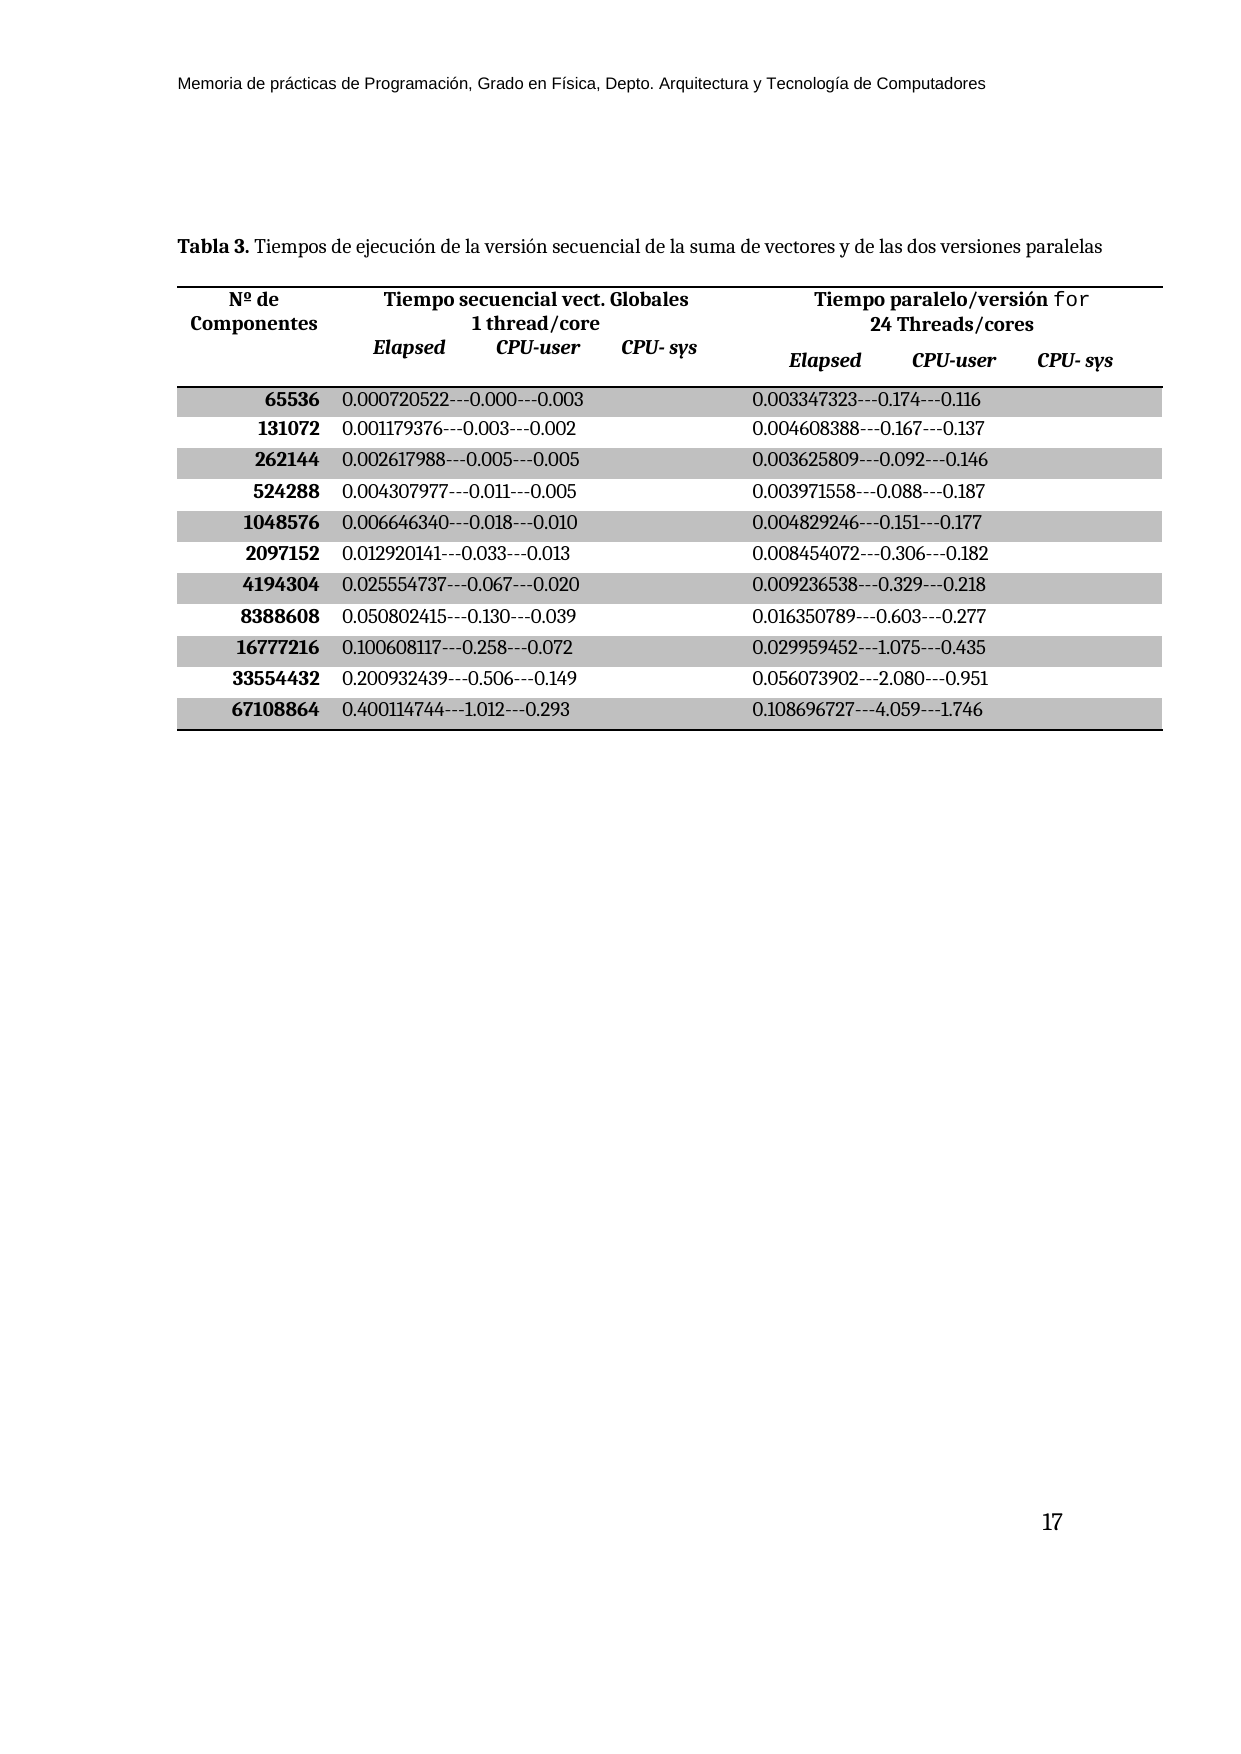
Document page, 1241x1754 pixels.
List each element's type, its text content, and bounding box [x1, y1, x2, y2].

table_cell 0.012920141---0.033---0.013 [331, 542, 741, 573]
table_header Tiempo paralelo/versión for 24 Threads/cores Elapsed CPU-user CPU- sys [741, 288, 1162, 386]
table_header Tiempo secuencial vect. Globales 1 thread/core Elapsed CPU-user CPU- sys [331, 288, 741, 386]
table_cell 0.003347323---0.174---0.116 [741, 388, 1162, 417]
table_cell [166, 258, 1174, 759]
table_cell 0.108696727---4.059---1.746 [741, 698, 1162, 729]
table_cell 0.025554737---0.067---0.020 [331, 573, 741, 604]
table_cell 262144 [177, 448, 331, 479]
table_cell 0.009236538---0.329---0.218 [741, 573, 1162, 604]
table_cell 0.004608388---0.167---0.137 [741, 417, 1162, 448]
table_cell 0.003625809---0.092---0.146 [741, 448, 1162, 479]
table_cell 2097152 [177, 542, 331, 573]
table_cell 4194304 [177, 573, 331, 604]
table_cell 131072 [177, 417, 331, 448]
table_cell 0.000720522---0.000---0.003 [331, 388, 741, 417]
table_cell 0.004829246---0.151---0.177 [741, 511, 1162, 542]
table_cell 0.003971558---0.088---0.187 [741, 479, 1162, 511]
table_cell 524288 [177, 479, 331, 511]
table_cell 0.001179376---0.003---0.002 [331, 417, 741, 448]
table_cell 0.050802415---0.130---0.039 [331, 604, 741, 636]
table_cell 16777216 [177, 636, 331, 667]
table_cell 1048576 [177, 511, 331, 542]
table_cell 0.056073902---2.080---0.951 [741, 667, 1162, 698]
table_cell 0.004307977---0.011---0.005 [331, 479, 741, 511]
table_cell 0.400114744---1.012---0.293 [331, 698, 741, 729]
table_header Nº de Componentes [177, 288, 331, 386]
table_cell 8388608 [177, 604, 331, 636]
table_cell 0.008454072---0.306---0.182 [741, 542, 1162, 573]
table_cell 0.029959452---1.075---0.435 [741, 636, 1162, 667]
table_header Tabla 3. Tiempos de ejecución de la versión secuencial de la suma de vectores y de las dos versiones paralelas [166, 209, 1174, 258]
table_cell 0.006646340---0.018---0.010 [331, 511, 741, 542]
table_cell 0.016350789---0.603---0.277 [741, 604, 1162, 636]
table_cell 0.002617988---0.005---0.005 [331, 448, 741, 479]
table_cell 0.200932439---0.506---0.149 [331, 667, 741, 698]
table_cell 33554432 [177, 667, 331, 698]
table_cell 0.100608117---0.258---0.072 [331, 636, 741, 667]
table_cell 65536 [177, 388, 331, 417]
table_cell 67108864 [177, 698, 331, 729]
